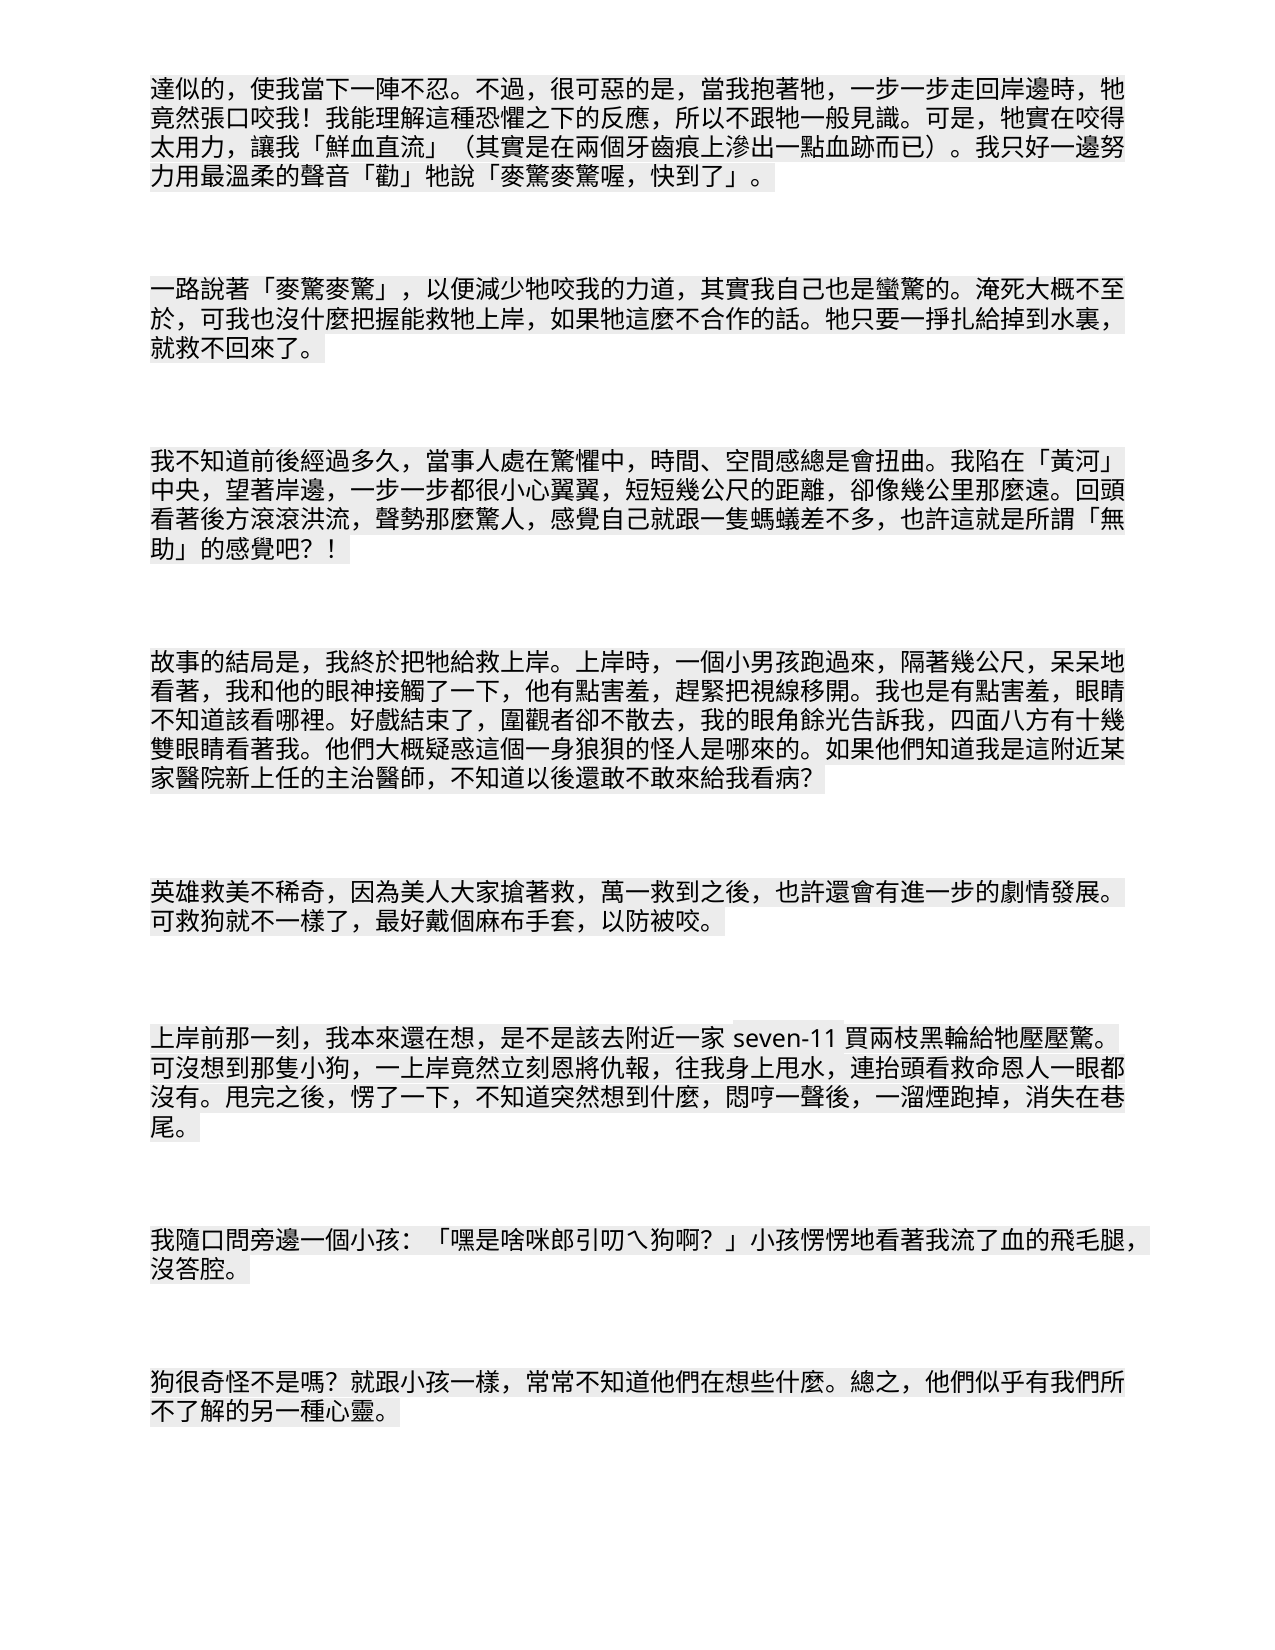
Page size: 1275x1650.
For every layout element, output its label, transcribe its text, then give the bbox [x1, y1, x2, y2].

text 狗很奇怪不是嗎？就跟小孩一樣，常常不知道他們在想些什麼。總之，他們似乎有我們所不了解的另一種心靈。 [150, 1368, 1125, 1427]
text 故事的結局是，我終於把牠給救上岸。上岸時，一個小男孩跑過來，隔著幾公尺，呆呆地看著，我和他的眼神接觸了一下，他有點害羞，趕緊把視線移開。我也是有點害羞，眼睛不知道該看哪裡。好戲結束了，圍觀者卻不散去，我的眼角餘光告訴我，四面八方有十幾雙眼睛看著我。他們大概疑惑這個一身狼狽的怪人是哪來的。如果他們知道我是這附近某家醫院新上任的主治醫師，不知道以後還敢不敢來給我看病？ [150, 648, 1125, 794]
text 上岸前那一刻，我本來還在想，是不是該去附近一家 seven-11 買兩枝黑輪給牠壓壓驚。可沒想到那隻小狗，一上岸竟然立刻恩將仇報，往我身上甩水，連抬頭看救命恩人一眼都沒有。甩完之後，愣了一下，不知道突然想到什麼，悶哼一聲後，一溜煙跑掉，消失在巷尾。 [150, 1020, 1125, 1142]
text 我隨口問旁邊一個小孩：「嘿是啥咪郎引叨ㄟ狗啊？」小孩愣愣地看著我流了血的飛毛腿，沒答腔。 [150, 1226, 1125, 1284]
text 英雄救美不稀奇，因為美人大家搶著救，萬一救到之後，也許還會有進一步的劇情發展。可救狗就不一樣了，最好戴個麻布手套，以防被咬。 [150, 878, 1125, 936]
text 達似的，使我當下一陣不忍。不過，很可惡的是，當我抱著牠，一步一步走回岸邊時，牠竟然張口咬我！我能理解這種恐懼之下的反應，所以不跟牠一般見識。可是，牠實在咬得太用力，讓我「鮮血直流」（其實是在兩個牙齒痕上滲出一點血跡而已）。我只好一邊努力用最溫柔的聲音「勸」牠說「麥驚麥驚喔，快到了」。 [150, 75, 1125, 192]
text 我不知道前後經過多久，當事人處在驚懼中，時間、空間感總是會扭曲。我陷在「黃河」中央，望著岸邊，一步一步都很小心翼翼，短短幾公尺的距離，卻像幾公里那麼遠。回頭看著後方滾滾洪流，聲勢那麼驚人，感覺自己就跟一隻螞蟻差不多，也許這就是所謂「無助」的感覺吧？！ [150, 447, 1125, 564]
text 一路說著「麥驚麥驚」，以便減少牠咬我的力道，其實我自己也是蠻驚的。淹死大概不至於，可我也沒什麼把握能救牠上岸，如果牠這麼不合作的話。牠只要一掙扎給掉到水裏，就救不回來了。 [150, 276, 1125, 363]
